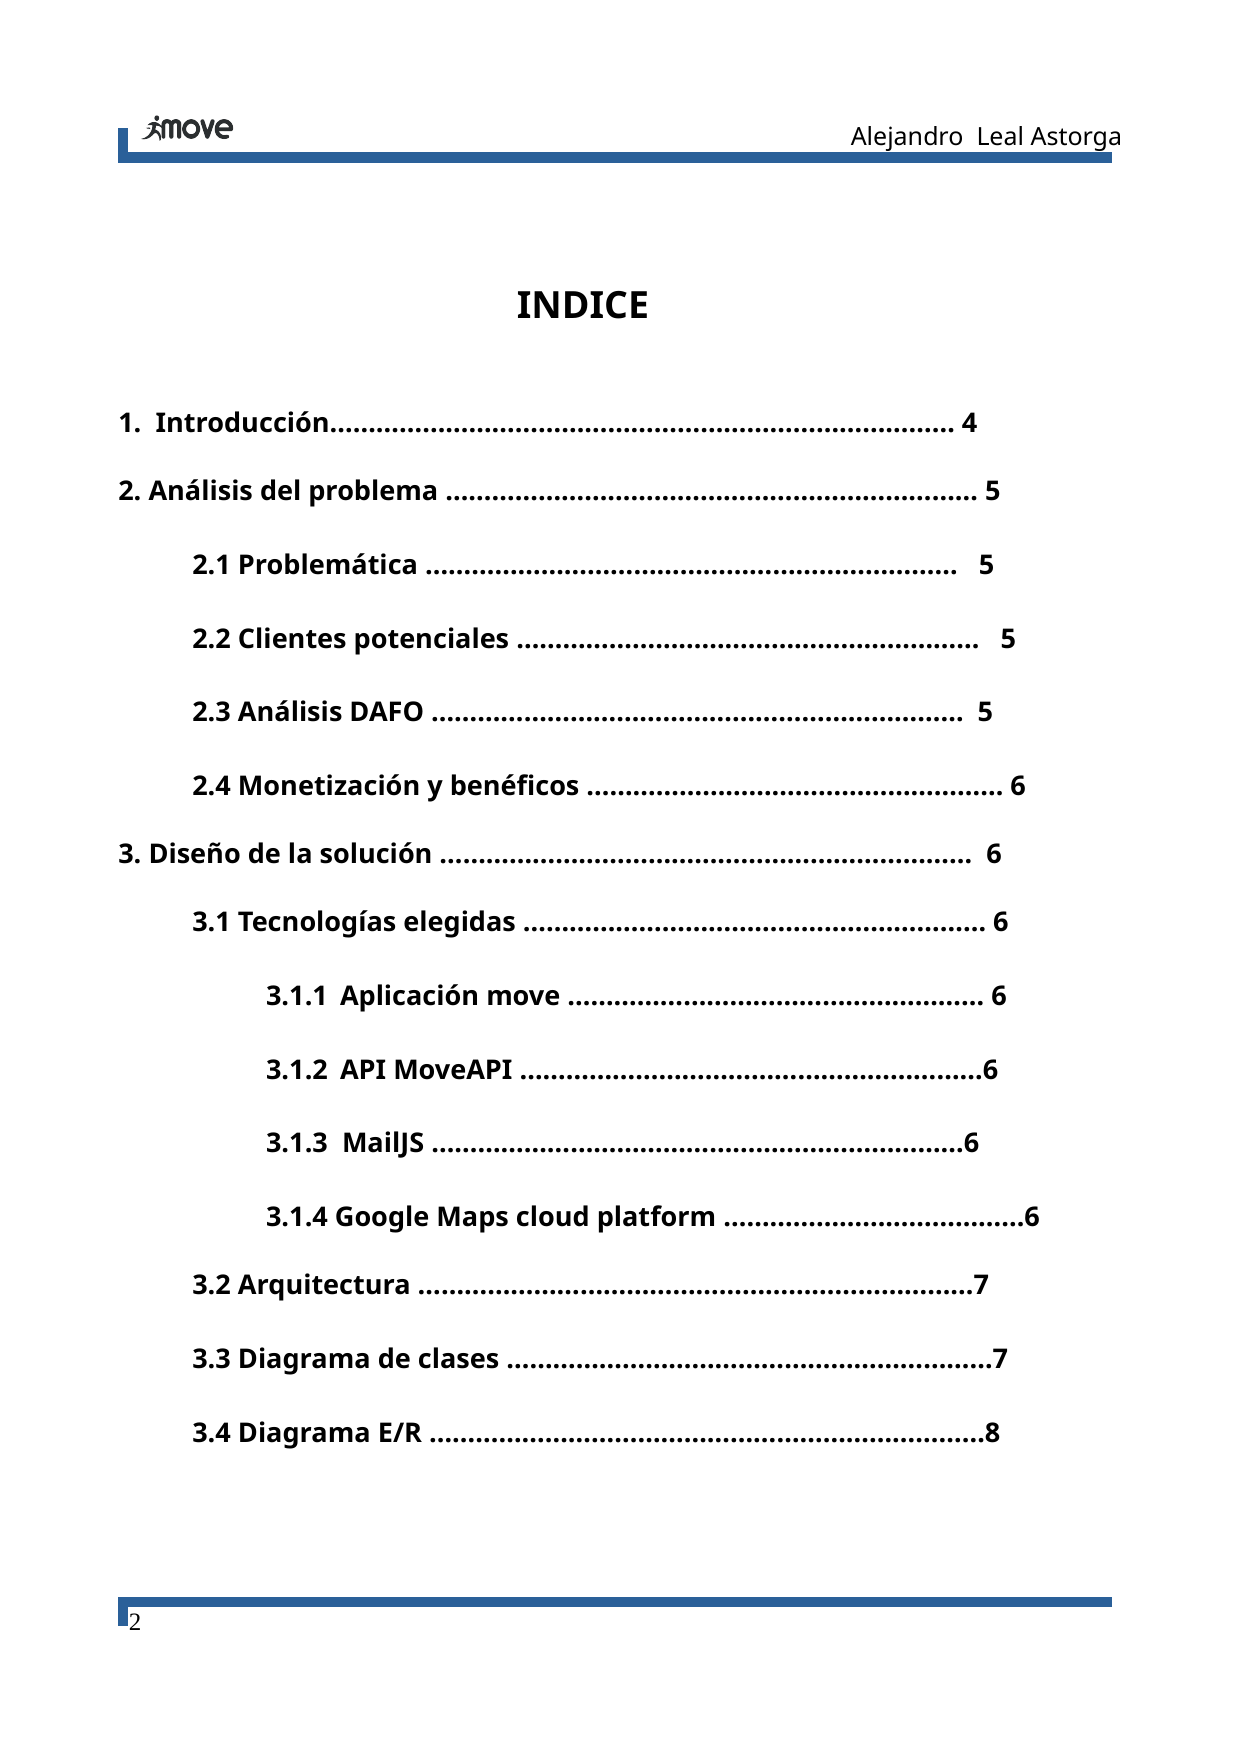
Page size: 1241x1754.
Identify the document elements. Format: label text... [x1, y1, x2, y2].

text 3.1.4 Google Maps cloud platform …………………………………6 [118, 1198, 1122, 1234]
picture [140, 113, 234, 141]
text 3.1 Tecnologías elegidas …………………………………………………… 6 [118, 903, 1122, 939]
text 2. Análisis del problema …………………………………………………………… 5 [118, 472, 1122, 508]
text 3. Diseño de la solución …………………………………………………………… 6 [118, 835, 1122, 872]
text 3.1.1 Aplicación move ……………………………………………… 6 [118, 976, 1122, 1013]
text 3.4 Diagrama E/R ………………………………………………………………8 [118, 1413, 1122, 1450]
text 3.3 Diagrama de clases ………………………………………………………7 [118, 1339, 1122, 1376]
text 2.4 Monetización y benéficos ……………………………………………… 6 [118, 767, 1122, 803]
text 3.2 Arquitectura ………………………………………………………………7 [118, 1266, 1122, 1303]
text 2.3 Análisis DAFO …………………………………………………………… 5 [118, 693, 1122, 730]
text 2.2 Clientes potenciales …………………………………………………… 5 [118, 619, 1122, 656]
text 3.1.3 MailJS ……………………………………………………………6 [118, 1124, 1122, 1161]
text 1. Introducción……………………………………………………………………… 4 [118, 404, 1122, 441]
text 2.1 Problemática …………………………………………………………… 5 [118, 545, 1122, 582]
text 3.1.2 API MoveAPI ……………………………………………………6 [118, 1050, 1122, 1087]
text INDICE [118, 278, 1122, 329]
